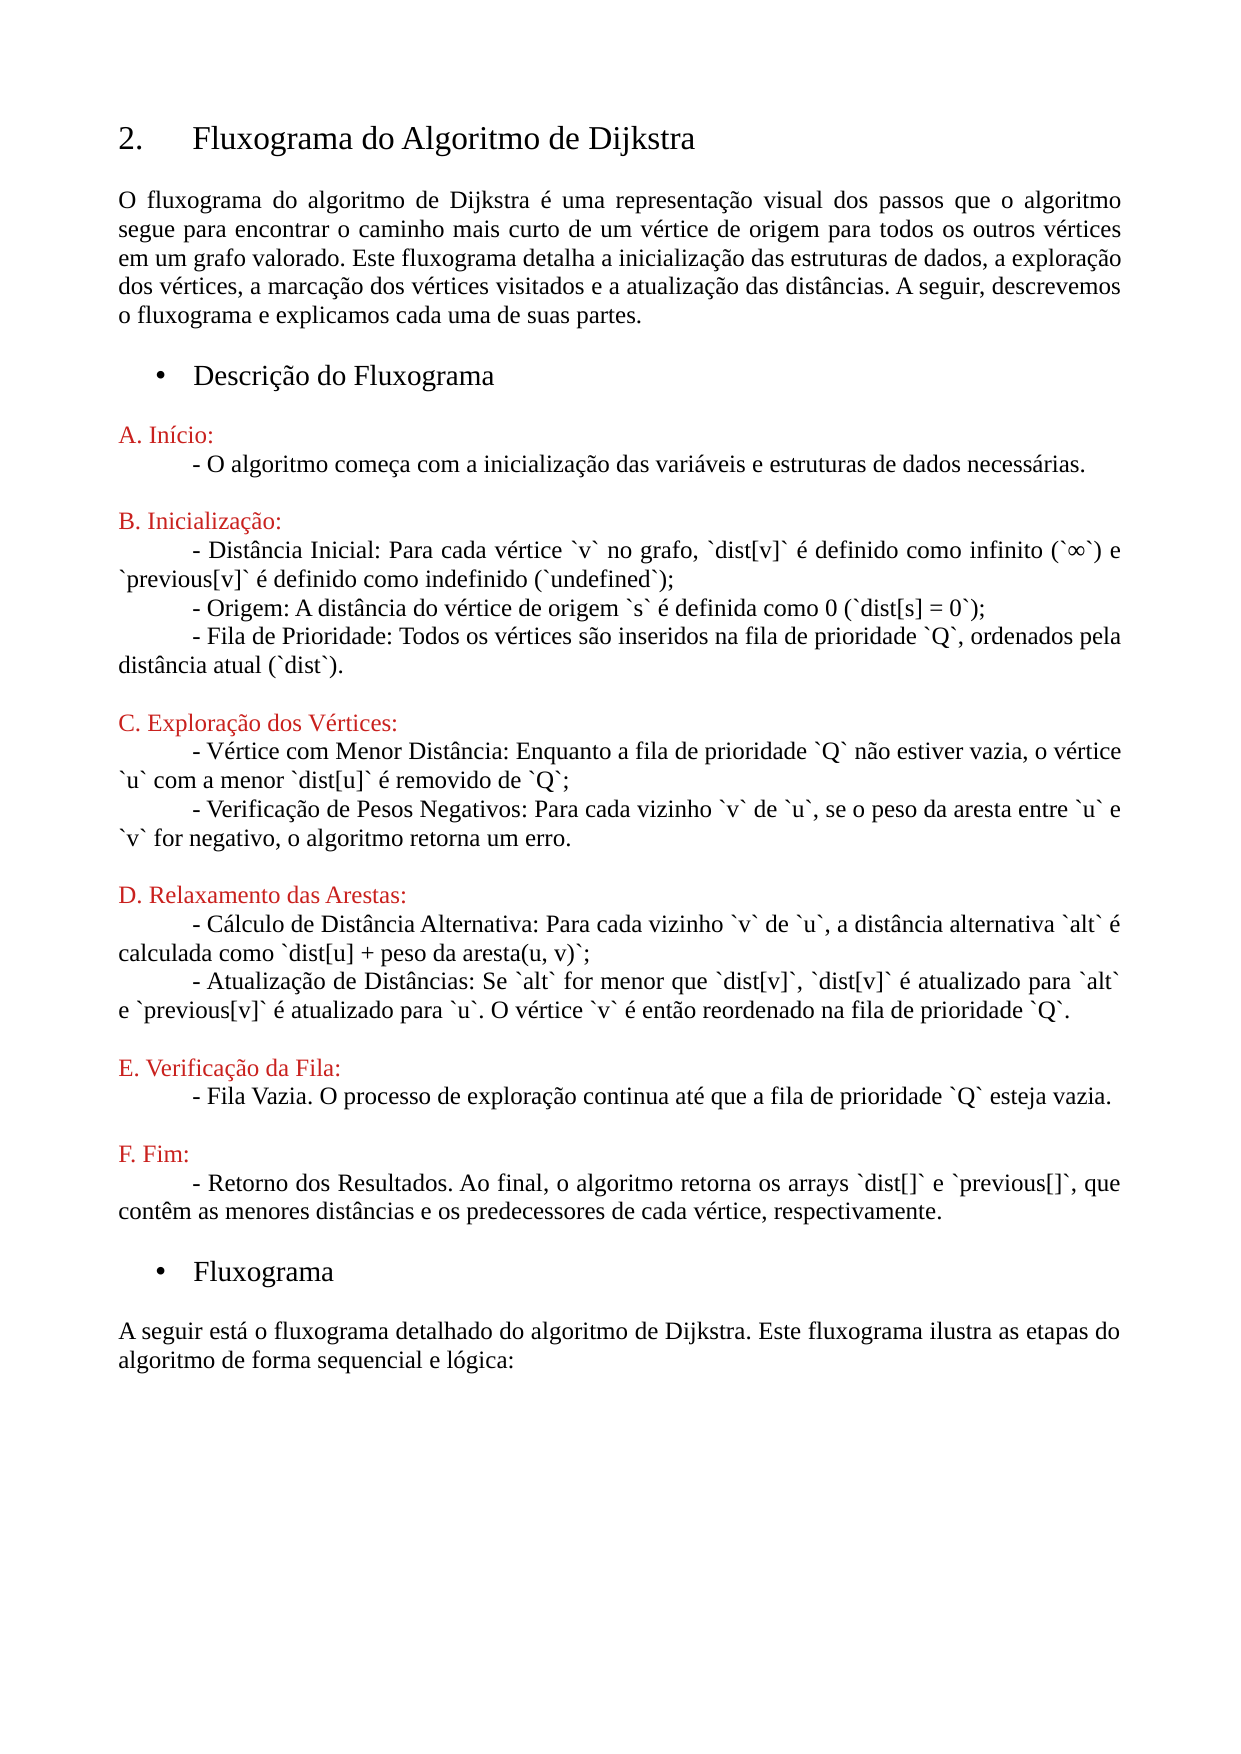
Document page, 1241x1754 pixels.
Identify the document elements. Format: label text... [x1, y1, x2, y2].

text E. Verificação da Fila: [118, 1053, 1122, 1081]
text C. Exploração dos Vértices: [118, 708, 1122, 736]
text - Vértice com Menor Distância: Enquanto a fila de prioridade `Q` não estiver vazia, o vértice `u` com a menor `dist[u]` é removido de `Q`; [118, 736, 1122, 794]
text - Distância Inicial: Para cada vértice `v` no grafo, `dist[v]` é definido como infinito (`∞`) e `previous[v]` é definido como indefinido (`undefined`); [118, 535, 1122, 593]
text - Atualização de Distâncias: Se `alt` for menor que `dist[v]`, `dist[v]` é atualizado para `alt` e `previous[v]` é atualizado para `u`. O vértice `v` é então reordenado na fila de prioridade `Q`. [118, 966, 1122, 1024]
list Descrição do Fluxograma [156, 358, 1122, 391]
text - Fila de Prioridade: Todos os vértices são inseridos na fila de prioridade `Q`, ordenados pela distância atual (`dist`). [118, 621, 1122, 679]
text O fluxograma do algoritmo de Dijkstra é uma representação visual dos passos que o algoritmo segue para encontrar o caminho mais curto de um vértice de origem para todos os outros vértices em um grafo valorado. Este fluxograma detalha a inicialização das estruturas de dados, a exploração dos vértices, a marcação dos vértices visitados e a atualização das distâncias. A seguir, descrevemos o fluxograma e explicamos cada uma de suas partes. [118, 185, 1122, 329]
text - Cálculo de Distância Alternativa: Para cada vizinho `v` de `u`, a distância alternativa `alt` é calculada como `dist[u] + peso da aresta(u, v)`; [118, 909, 1122, 966]
list Fluxograma [156, 1254, 1122, 1287]
text - O algoritmo começa com a inicialização das variáveis e estruturas de dados necessárias. [118, 449, 1122, 478]
text A seguir está o fluxograma detalhado do algoritmo de Dijkstra. Este fluxograma ilustra as etapas do algoritmo de forma sequencial e lógica: [118, 1316, 1122, 1374]
text - Origem: A distância do vértice de origem `s` é definida como 0 (`dist[s] = 0`); [118, 593, 1122, 621]
text A. Início: [118, 420, 1122, 449]
text - Retorno dos Resultados. Ao final, o algoritmo retorna os arrays `dist[]` e `previous[]`, que contêm as menores distâncias e os predecessores de cada vértice, respectivamente. [118, 1168, 1122, 1225]
text - Fila Vazia. O processo de exploração continua até que a fila de prioridade `Q` esteja vazia. [118, 1081, 1122, 1110]
text 2. Fluxograma do Algoritmo de Dijkstra [118, 118, 1122, 156]
text D. Relaxamento das Arestas: [118, 880, 1122, 909]
text B. Inicialização: [118, 506, 1122, 535]
text - Verificação de Pesos Negativos: Para cada vizinho `v` de `u`, se o peso da aresta entre `u` e `v` for negativo, o algoritmo retorna um erro. [118, 794, 1122, 851]
text F. Fim: [118, 1139, 1122, 1168]
